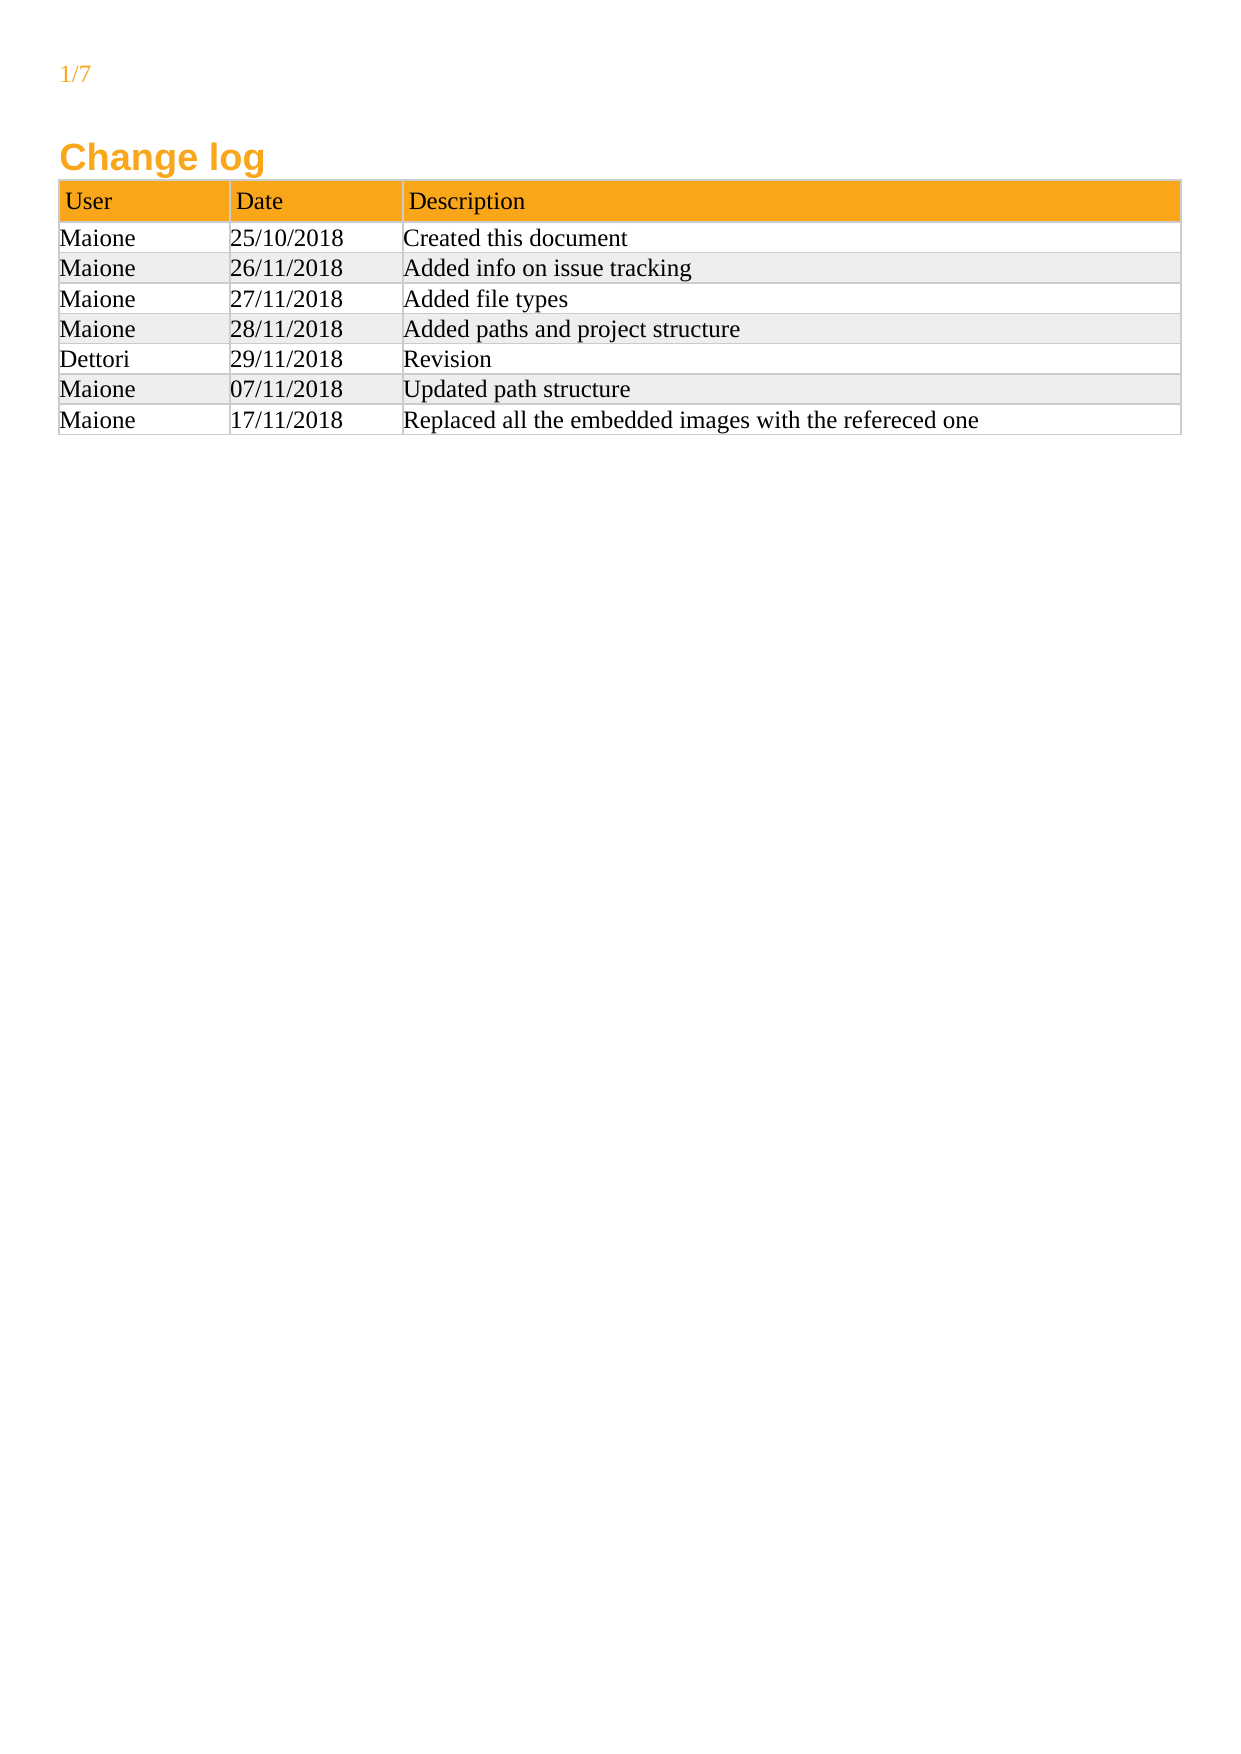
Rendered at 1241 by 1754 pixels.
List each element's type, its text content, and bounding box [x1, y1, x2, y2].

table_cell 28/11/2018 [231, 314, 402, 343]
table_cell Maione [60, 253, 229, 282]
table_cell Added info on issue tracking [404, 253, 1180, 282]
table_cell Revision [404, 344, 1180, 373]
table_cell Replaced all the embedded images with the refereced one [404, 405, 1180, 434]
table_cell 17/11/2018 [231, 405, 402, 434]
table_cell Maione [60, 314, 229, 343]
table_cell Dettori [60, 344, 229, 373]
table_cell Maione [60, 375, 229, 403]
table_cell Added paths and project structure [404, 314, 1180, 343]
table_cell Maione [60, 223, 229, 252]
table_cell Added file types [404, 284, 1180, 312]
table_cell Updated path structure [404, 375, 1180, 403]
table_cell 07/11/2018 [231, 375, 402, 403]
table_header Description [404, 181, 1180, 221]
table_cell 27/11/2018 [231, 284, 402, 312]
table_header Date [231, 181, 402, 221]
table_cell 25/10/2018 [231, 223, 402, 252]
table_header User [60, 181, 229, 221]
table_cell 29/11/2018 [231, 344, 402, 373]
table_cell Maione [60, 284, 229, 312]
table_cell 26/11/2018 [231, 253, 402, 282]
table_cell Created this document [404, 223, 1180, 252]
subtitle Change log [59, 135, 1181, 179]
table_cell Maione [60, 405, 229, 434]
